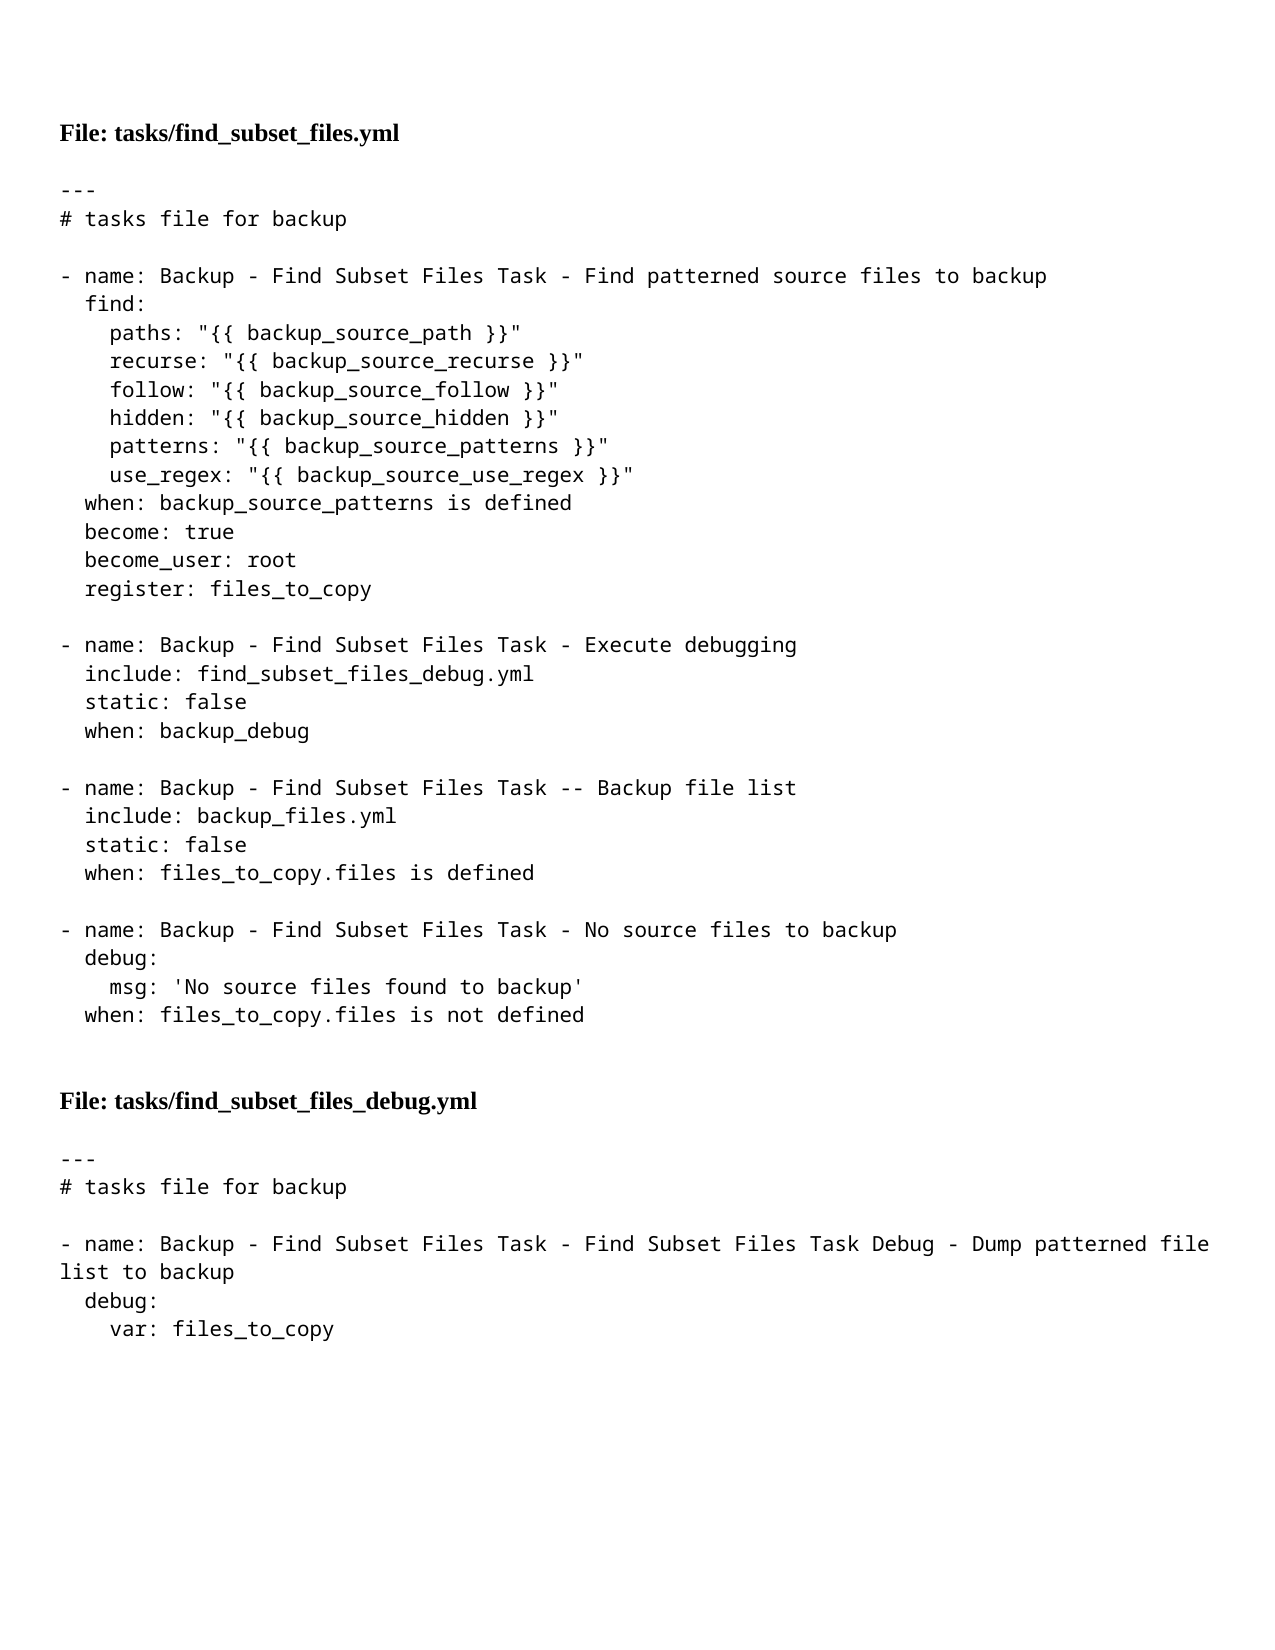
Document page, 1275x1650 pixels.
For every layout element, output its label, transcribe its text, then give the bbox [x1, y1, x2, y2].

text static: false [59, 687, 1222, 716]
text - name: Backup - Find Subset Files Task -- Backup file list [59, 773, 1222, 801]
text when: files_to_copy.files is defined [59, 858, 1222, 887]
text recurse: "{{ backup_source_recurse }}" [59, 346, 1222, 375]
text msg: 'No source files found to backup' [59, 972, 1222, 1000]
text become: true [59, 517, 1222, 545]
text find: [59, 289, 1222, 318]
text # tasks file for backup [59, 1172, 1222, 1201]
text static: false [59, 830, 1222, 858]
text become_user: root [59, 545, 1222, 574]
text when: backup_debug [59, 716, 1222, 744]
text follow: "{{ backup_source_follow }}" [59, 375, 1222, 403]
text when: backup_source_patterns is defined [59, 488, 1222, 517]
text debug: [59, 943, 1222, 972]
text patterns: "{{ backup_source_patterns }}" [59, 432, 1222, 460]
text include: find_subset_files_debug.yml [59, 659, 1222, 687]
text hidden: "{{ backup_source_hidden }}" [59, 403, 1222, 432]
text # tasks file for backup [59, 204, 1222, 232]
text - name: Backup - Find Subset Files Task - Find Subset Files Task Debug - Dump patterned file list to backup [59, 1229, 1222, 1286]
text File: tasks/find_subset_files.yml [59, 118, 1222, 147]
text - name: Backup - Find Subset Files Task - Find patterned source files to backup [59, 261, 1222, 289]
text paths: "{{ backup_source_path }}" [59, 318, 1222, 346]
text var: files_to_copy [59, 1314, 1222, 1343]
text - name: Backup - Find Subset Files Task - Execute debugging [59, 631, 1222, 659]
text File: tasks/find_subset_files_debug.yml [59, 1086, 1222, 1115]
text --- [59, 176, 1222, 204]
text include: backup_files.yml [59, 801, 1222, 830]
text - name: Backup - Find Subset Files Task - No source files to backup [59, 915, 1222, 943]
text debug: [59, 1286, 1222, 1314]
text register: files_to_copy [59, 574, 1222, 602]
text --- [59, 1144, 1222, 1172]
text use_regex: "{{ backup_source_use_regex }}" [59, 460, 1222, 488]
text when: files_to_copy.files is not defined [59, 1000, 1222, 1029]
